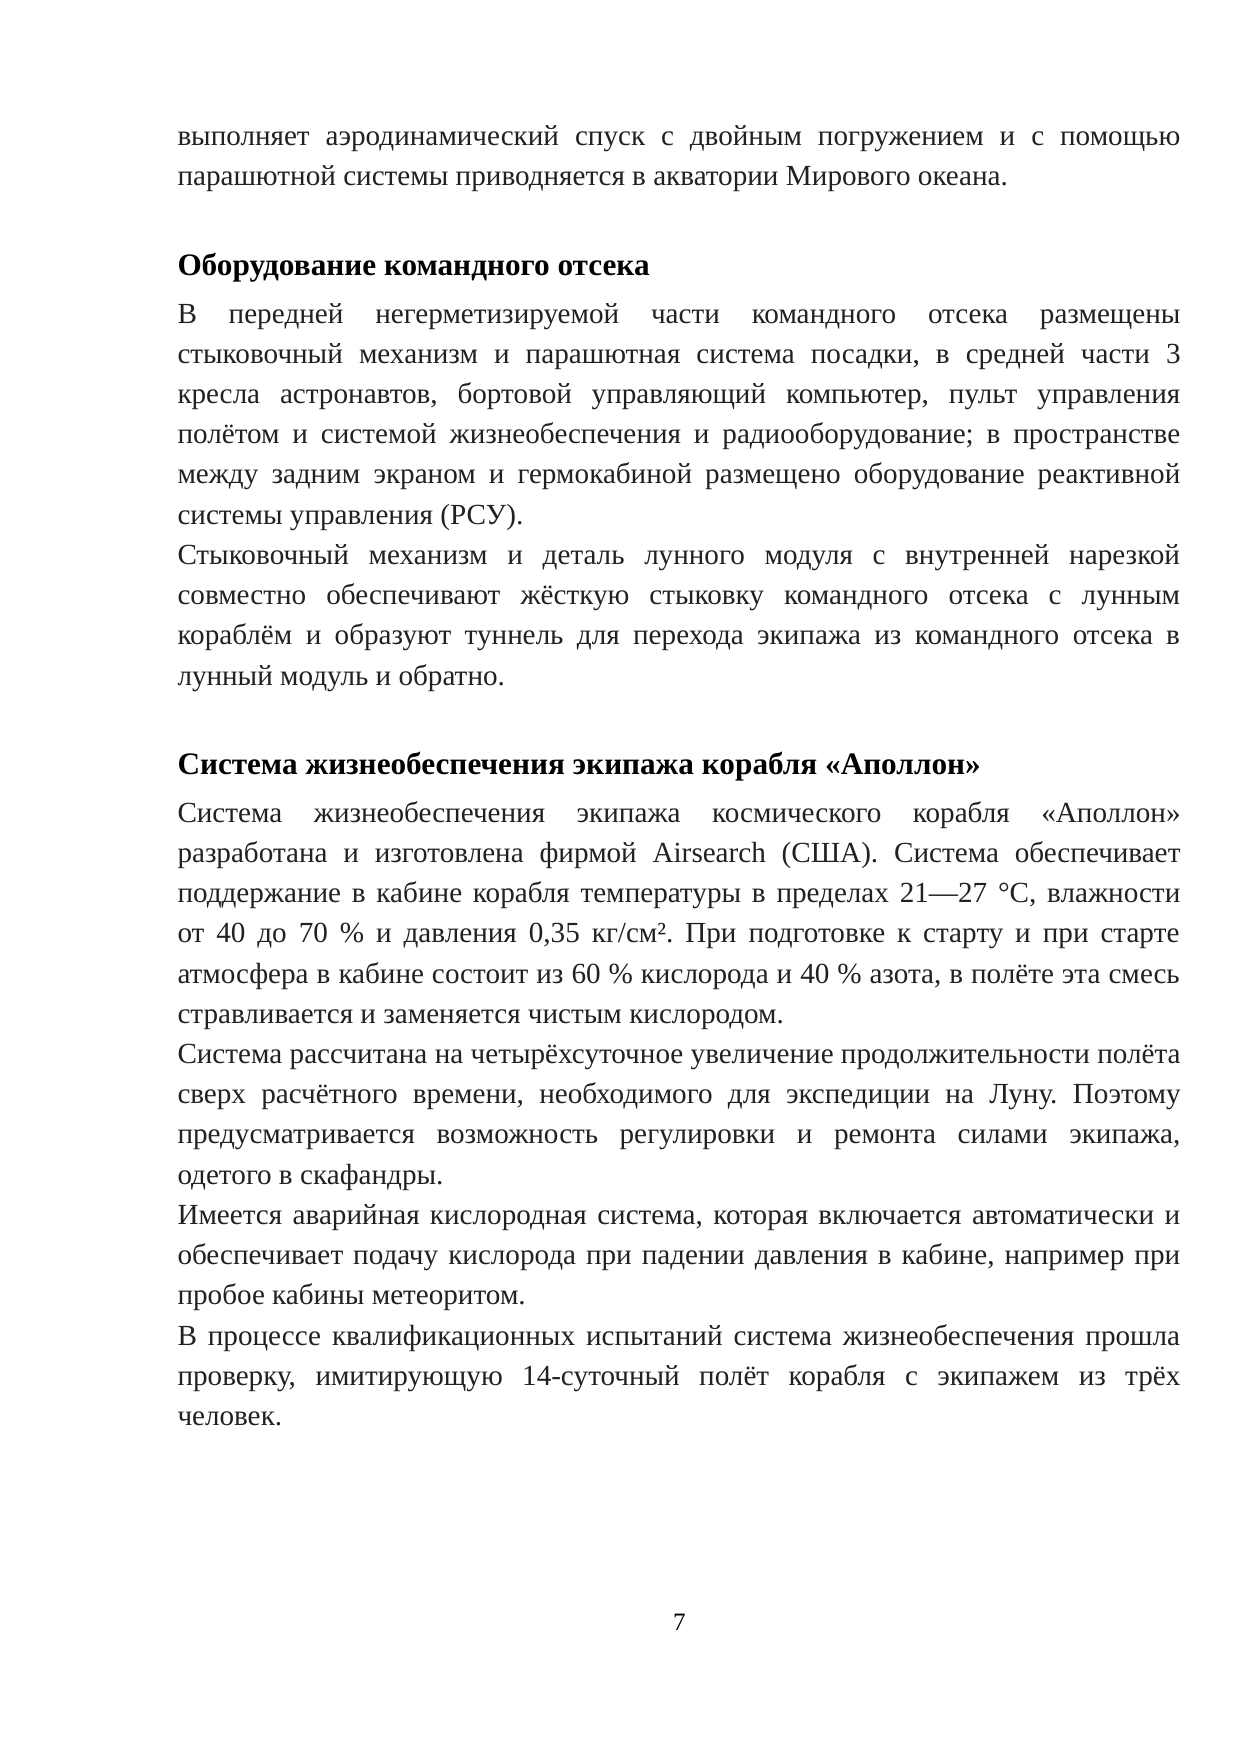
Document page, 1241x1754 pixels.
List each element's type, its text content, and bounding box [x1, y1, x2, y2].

text выполняет аэродинамический спуск с двойным погружением и с помощью парашютной системы приводняется в акватории Мирового океана. [177, 118, 1181, 192]
text В передней негерметизируемой части командного отсека размещены стыковочный механизм и парашютная система посадки, в средней части 3 кресла астронавтов, бортовой управляющий компьютер, пульт управления полётом и системой жизнеобеспечения и радиооборудование; в пространстве между задним экраном и гермокабиной размещено оборудование реактивной системы управления (РСУ). [177, 296, 1181, 530]
text Имеется аварийная кислородная система, которая включается автоматически и обеспечивает подачу кислорода при падении давления в кабине, например при пробое кабины метеоритом. [177, 1197, 1181, 1311]
text В процессе квалификационных испытаний система жизнеобеспечения прошла проверку, имитирующую 14-суточный полёт корабля с экипажем из трёх человек. [177, 1318, 1181, 1432]
text Система рассчитана на четырёхсуточное увеличение продолжительности полёта сверх расчётного времени, необходимого для экспедиции на Луну. Поэтому предусматривается возможность регулировки и ремонта силами экипажа, одетого в скафандры. [177, 1036, 1181, 1190]
subtitle Оборудование командного отсека [177, 246, 1181, 282]
text Система жизнеобеспечения экипажа космического корабля «Аполлон» разработана и изготовлена фирмой Airsearch (США). Система обеспечивает поддержание в кабине корабля температуры в пределах 21—27 °C, влажности от 40 до 70 % и давления 0,35 кг/см². При подготовке к старту и при старте атмосфера в кабине состоит из 60 % кислорода и 40 % азота, в полёте эта смесь стравливается и заменяется чистым кислородом. [177, 795, 1181, 1029]
subtitle Система жизнеобеспечения экипажа корабля «Аполлон» [177, 745, 1181, 781]
text Стыковочный механизм и деталь лунного модуля с внутренней нарезкой совместно обеспечивают жёсткую стыковку командного отсека с лунным кораблём и образуют туннель для перехода экипажа из командного отсека в лунный модуль и обратно. [177, 537, 1181, 691]
